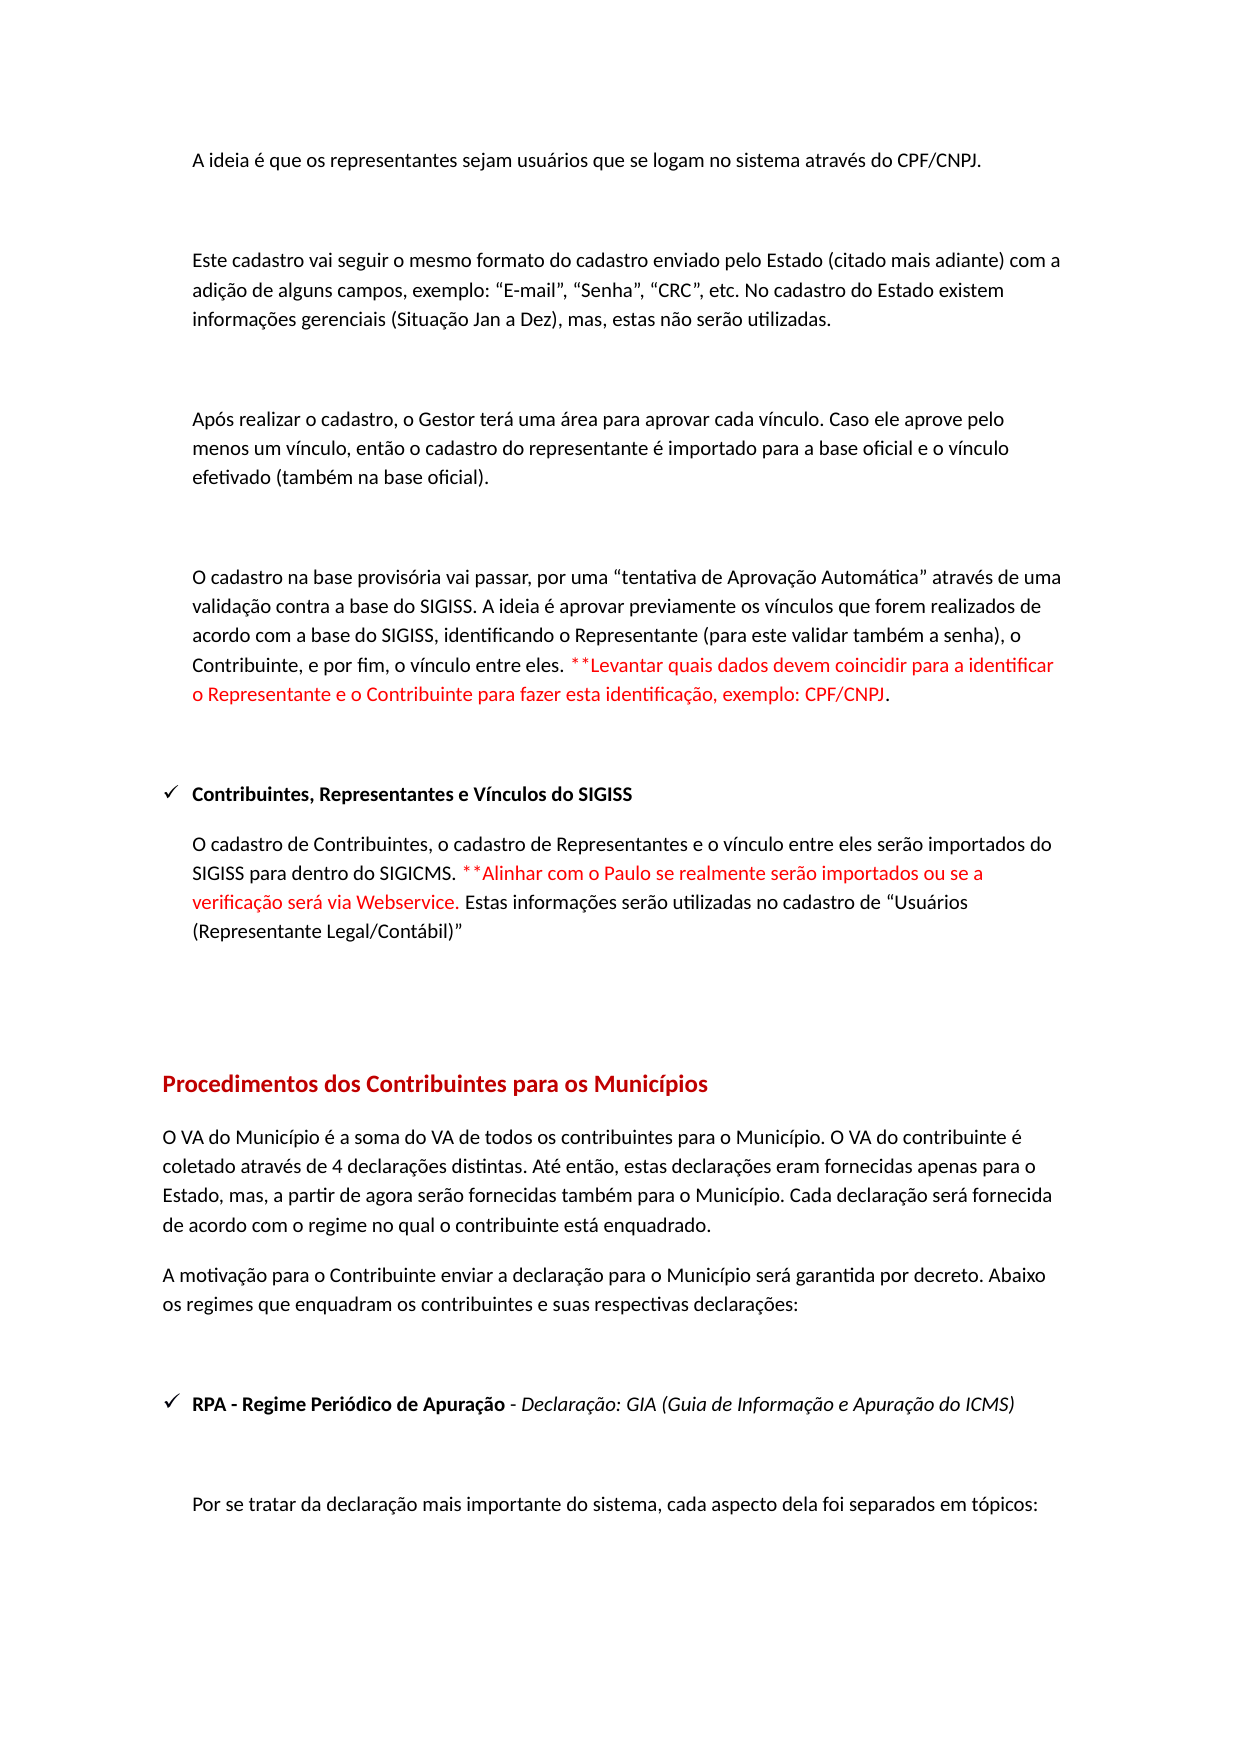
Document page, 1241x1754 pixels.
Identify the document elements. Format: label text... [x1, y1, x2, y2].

list Após realizar o cadastro, o Gestor terá uma área para aprovar cada vínculo. Caso ele aprove pelo menos um vínculo, então o cadastro do representante é importado para a base oficial e o vínculo efetivado (também na base oficial). [192, 406, 1063, 490]
list RPA - Regime Periódico de Apuração - Declaração: GIA (Guia de Informação e Apuração do ICMS) [162, 1391, 1063, 1416]
list O cadastro na base provisória vai passar, por uma “tentativa de Aprovação Automática” através de uma validação contra a base do SIGISS. A ideia é aprovar previamente os vínculos que forem realizados de acordo com a base do SIGISS, identificando o Representante (para este validar também a senha), o Contribuinte, e por fim, o vínculo entre eles. **Levantar quais dados devem coincidir para a identificar o Representante e o Contribuinte para fazer esta identificação, exemplo: CPF/CNPJ. [192, 564, 1063, 706]
list A ideia é que os representantes sejam usuários que se logam no sistema através do CPF/CNPJ. [192, 148, 1063, 173]
text Procedimentos dos Contribuintes para os Municípios [162, 1068, 1063, 1099]
list Contribuintes, Representantes e Vínculos do SIGISS [162, 781, 1063, 806]
list Este cadastro vai seguir o mesmo formato do cadastro enviado pelo Estado (citado mais adiante) com a adição de alguns campos, exemplo: “E-mail”, “Senha”, “CRC”, etc. No cadastro do Estado existem informações gerenciais (Situação Jan a Dez), mas, estas não serão utilizadas. [192, 248, 1063, 331]
text A motivação para o Contribuinte enviar a declaração para o Município será garantida por decreto. Abaixo os regimes que enquadram os contribuintes e suas respectivas declarações: [162, 1262, 1063, 1316]
text O VA do Município é a soma do VA de todos os contribuintes para o Município. O VA do contribuinte é coletado através de 4 declarações distintas. Até então, estas declarações eram fornecidas apenas para o Estado, mas, a partir de agora serão fornecidas também para o Município. Cada declaração será fornecida de acordo com o regime no qual o contribuinte está enquadrado. [162, 1124, 1063, 1237]
list Por se tratar da declaração mais importante do sistema, cada aspecto dela foi separados em tópicos: [192, 1491, 1063, 1516]
list O cadastro de Contribuintes, o cadastro de Representantes e o vínculo entre eles serão importados do SIGISS para dentro do SIGICMS. **Alinhar com o Paulo se realmente serão importados ou se a verificação será via Webservice. Estas informações serão utilizadas no cadastro de “Usuários (Representante Legal/Contábil)” [192, 831, 1063, 944]
